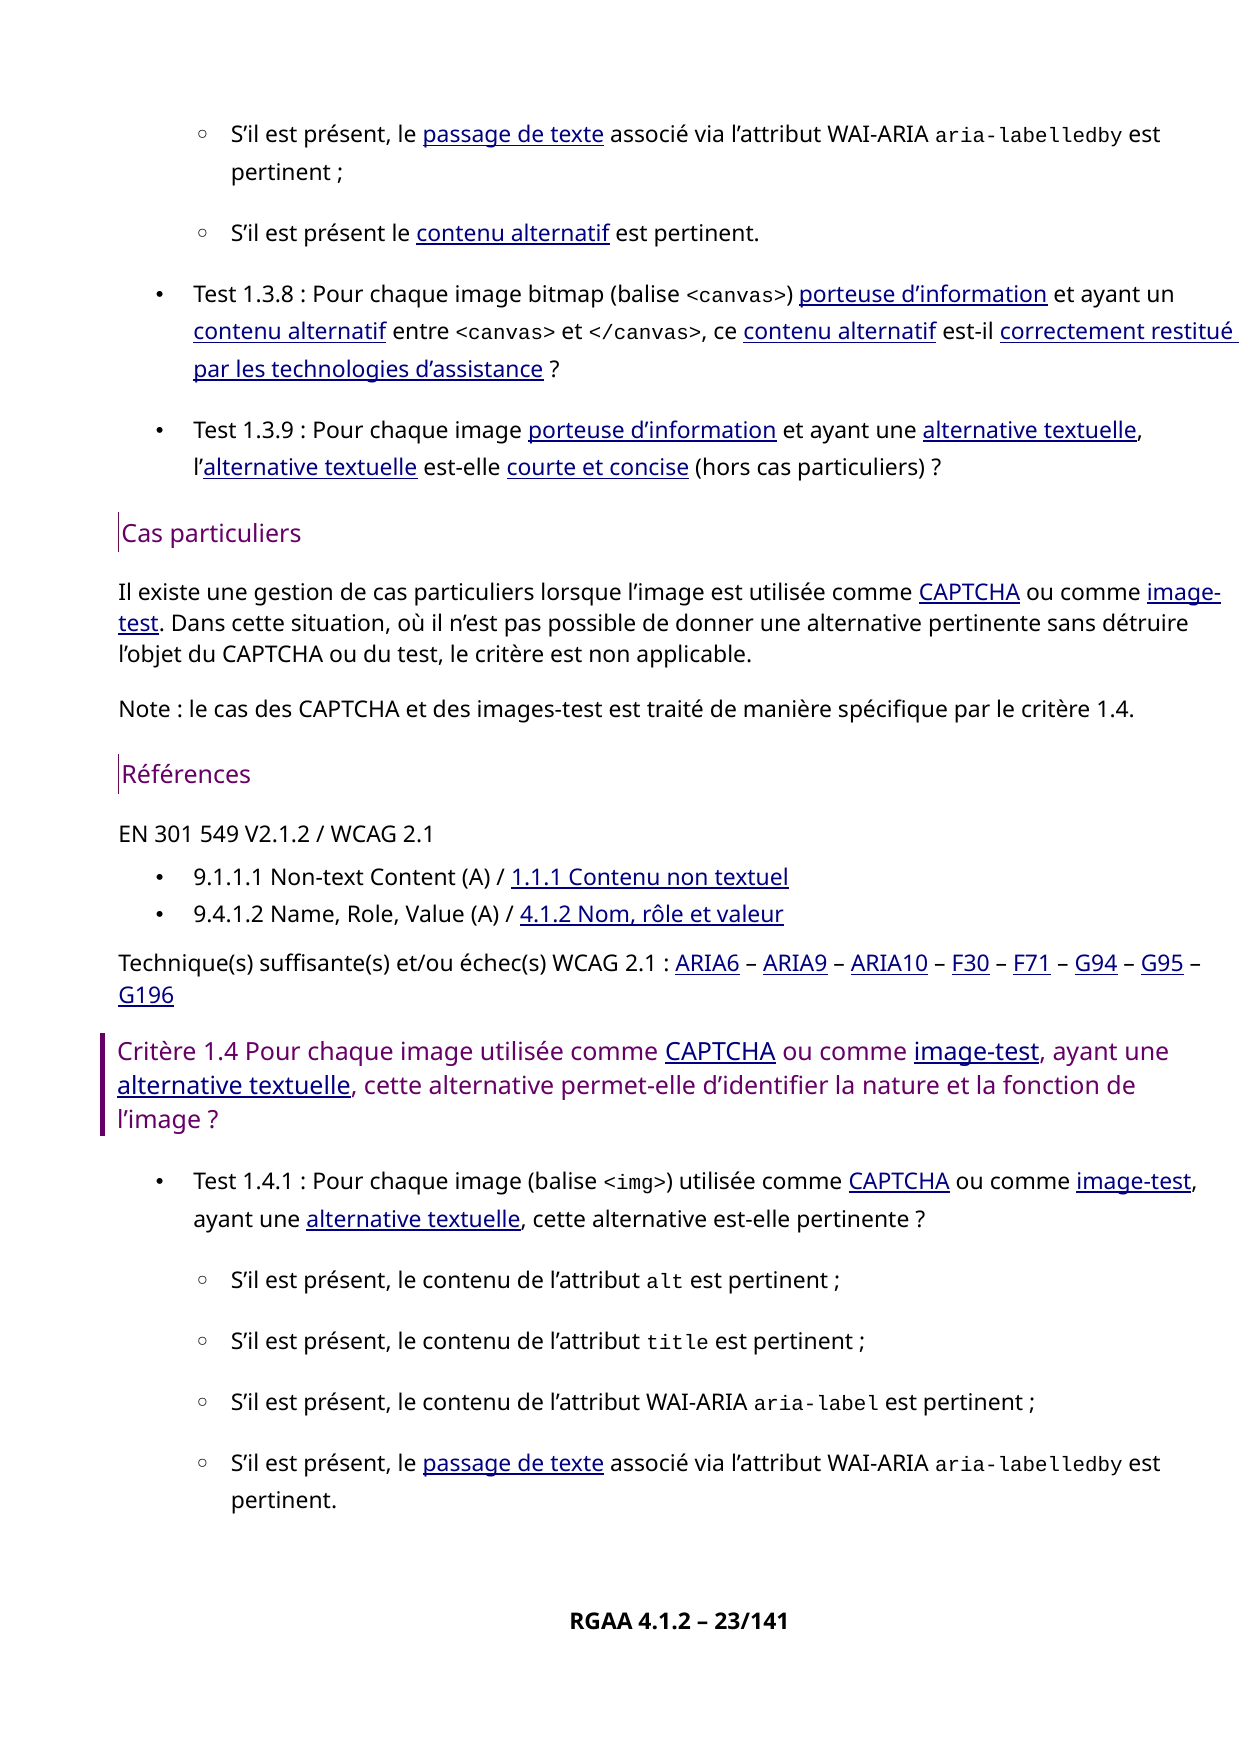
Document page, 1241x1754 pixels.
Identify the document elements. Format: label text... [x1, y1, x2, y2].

list 9.1.1.1 Non-text Content (A) / 1.1.1 Contenu non textuel [156, 861, 1240, 892]
list S’il est présent, le contenu de l’attribut title est pertinent ; [193, 1324, 1240, 1356]
list S’il est présent le contenu alternatif est pertinent. [193, 217, 1240, 248]
list Test 1.3.9 : Pour chaque image porteuse d’information et ayant une alternative textuelle, l’alternative textuelle est-elle courte et concise (hors cas particuliers) ? [156, 414, 1240, 482]
subtitle Critère 1.4 Pour chaque image utilisée comme CAPTCHA ou comme image-test, ayant une alternative textuelle, cette alternative permet-elle d’identifier la nature et la fonction de l’image ? [105, 1033, 1240, 1136]
text Note : le cas des CAPTCHA et des images-test est traité de manière spécifique par le critère 1.4. [118, 693, 1240, 724]
list Test 1.3.8 : Pour chaque image bitmap (balise <canvas>) porteuse d’information et ayant un contenu alternatif entre <canvas> et </canvas>, ce contenu alternatif est-il correctement restitué par les technologies d’assistance ? [156, 278, 1240, 384]
list 9.4.1.2 Name, Role, Value (A) / 4.1.2 Nom, rôle et valeur [156, 898, 1240, 929]
list S’il est présent, le passage de texte associé via l’attribut WAI-ARIA aria-labelledby est pertinent. [193, 1447, 1240, 1515]
subtitle Références [119, 754, 1240, 794]
text EN 301 549 V2.1.2 / WCAG 2.1 [118, 817, 1240, 849]
text Technique(s) suffisante(s) et/ou échec(s) WCAG 2.1 : ARIA6 – ARIA9 – ARIA10 – F30 – F71 – G94 – G95 – G196 [118, 947, 1240, 1010]
list S’il est présent, le contenu de l’attribut WAI-ARIA aria-label est pertinent ; [193, 1386, 1240, 1417]
list S’il est présent, le passage de texte associé via l’attribut WAI-ARIA aria-labelledby est pertinent ; [193, 118, 1240, 187]
list S’il est présent, le contenu de l’attribut alt est pertinent ; [193, 1263, 1240, 1295]
list Test 1.4.1 : Pour chaque image (balise <img>) utilisée comme CAPTCHA ou comme image-test, ayant une alternative textuelle, cette alternative est-elle pertinente ? [156, 1165, 1240, 1234]
subtitle Cas particuliers [119, 512, 1240, 552]
text Il existe une gestion de cas particuliers lorsque l’image est utilisée comme CAPTCHA ou comme image-test. Dans cette situation, où il n’est pas possible de donner une alternative pertinente sans détruire l’objet du CAPTCHA ou du test, le critère est non applicable. [118, 576, 1240, 669]
